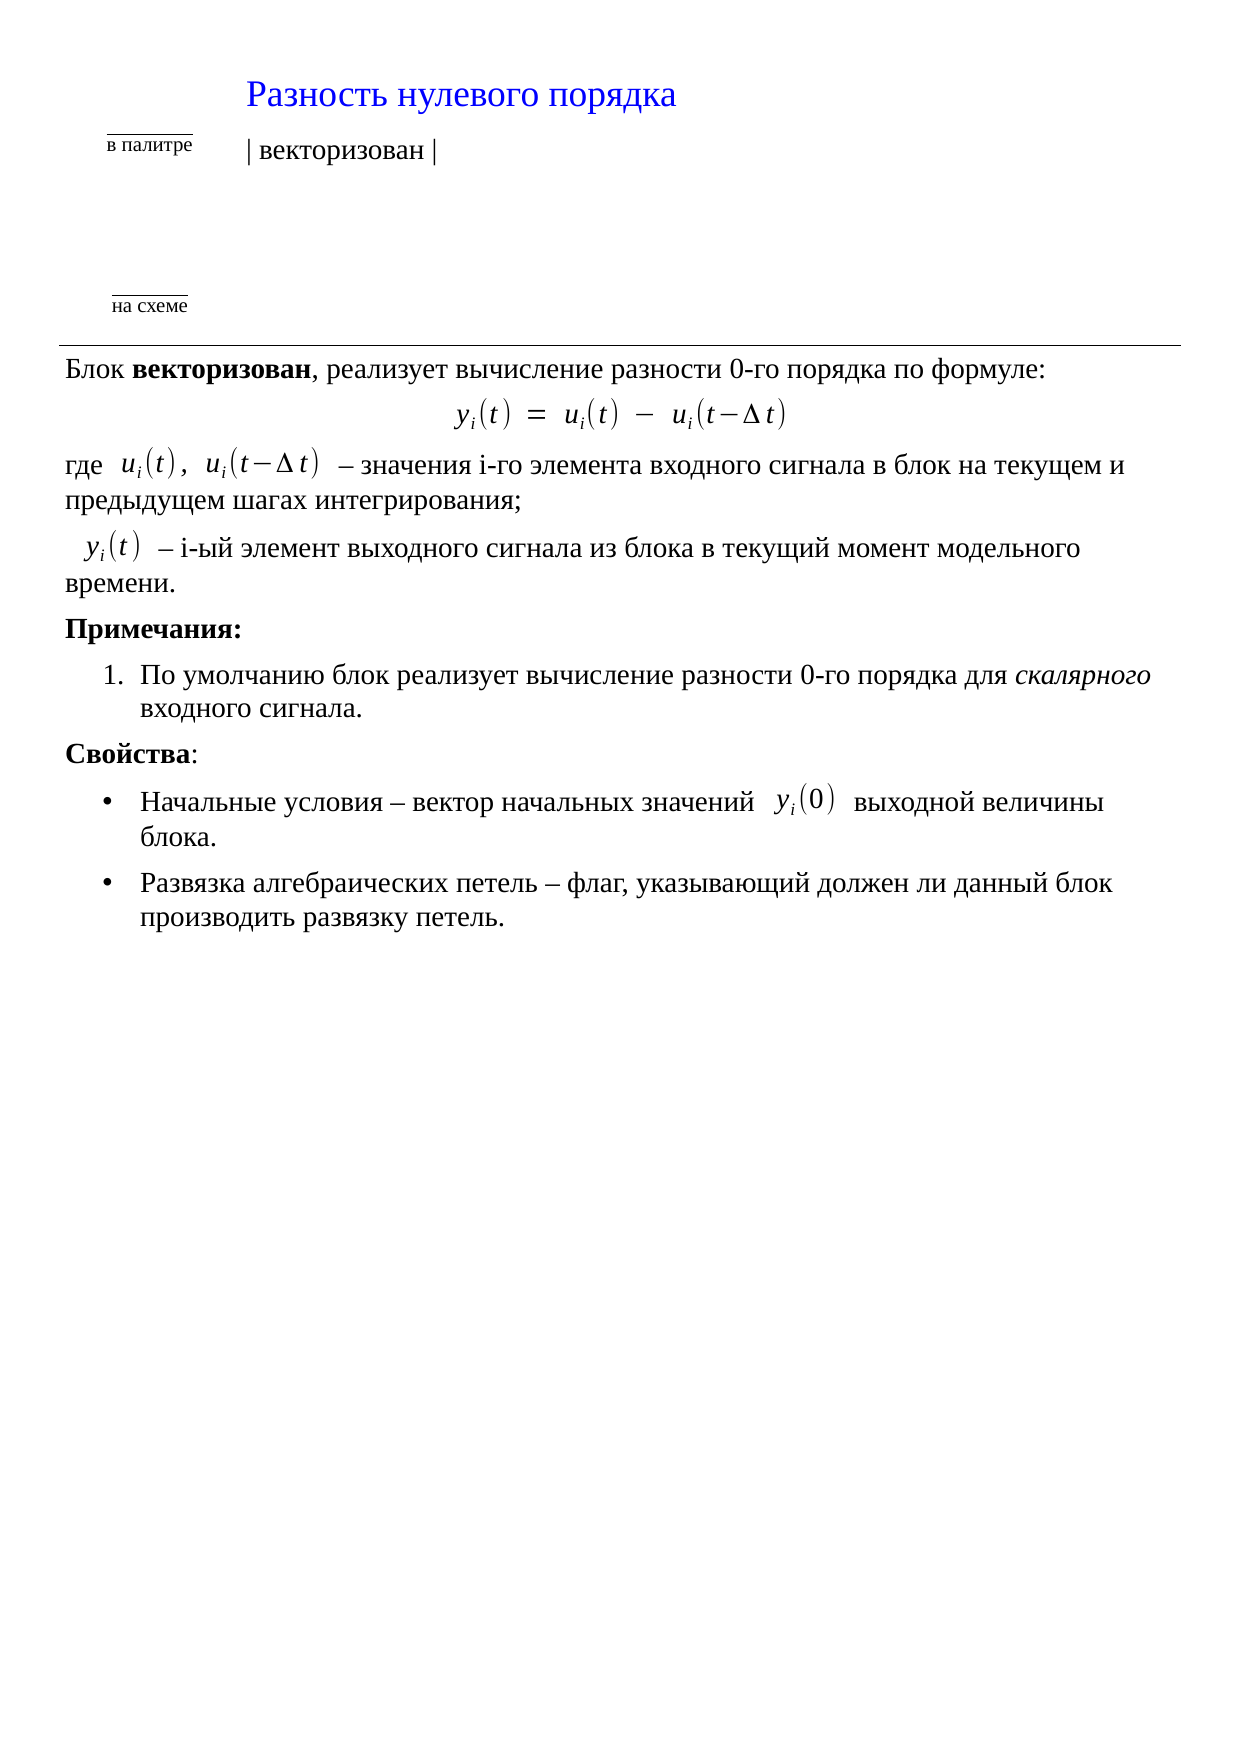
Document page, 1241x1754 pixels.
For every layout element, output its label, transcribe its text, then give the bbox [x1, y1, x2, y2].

table_cell в палитре [59, 127, 240, 184]
table_cell [240, 184, 1181, 288]
table_cell Блок векторизован, реализует вычисление разности 0-го порядка по формуле: где– значения i-го элемента входного сигнала в блок на текущем и предыдущем шагах интегрирования; – i-ый элемент выходного сигнала из блока в текущий момент модельного времени. Примечания: По умолчанию блок реализует вычисление разности 0-го порядка для скалярного входного сигнала. Свойства: Начальные условия – вектор начальных значенийвыходной величины блока. Развязка алгебраических петель – флаг, указывающий должен ли данный блок производить развязку петель. [59, 346, 1181, 950]
table_header [59, 59, 240, 127]
table_cell [240, 288, 1181, 345]
table_cell | векторизован | [240, 127, 1181, 184]
table_cell [59, 184, 240, 288]
table_cell на схеме [59, 288, 240, 345]
table_header Разность нулевого порядка [240, 59, 1181, 127]
